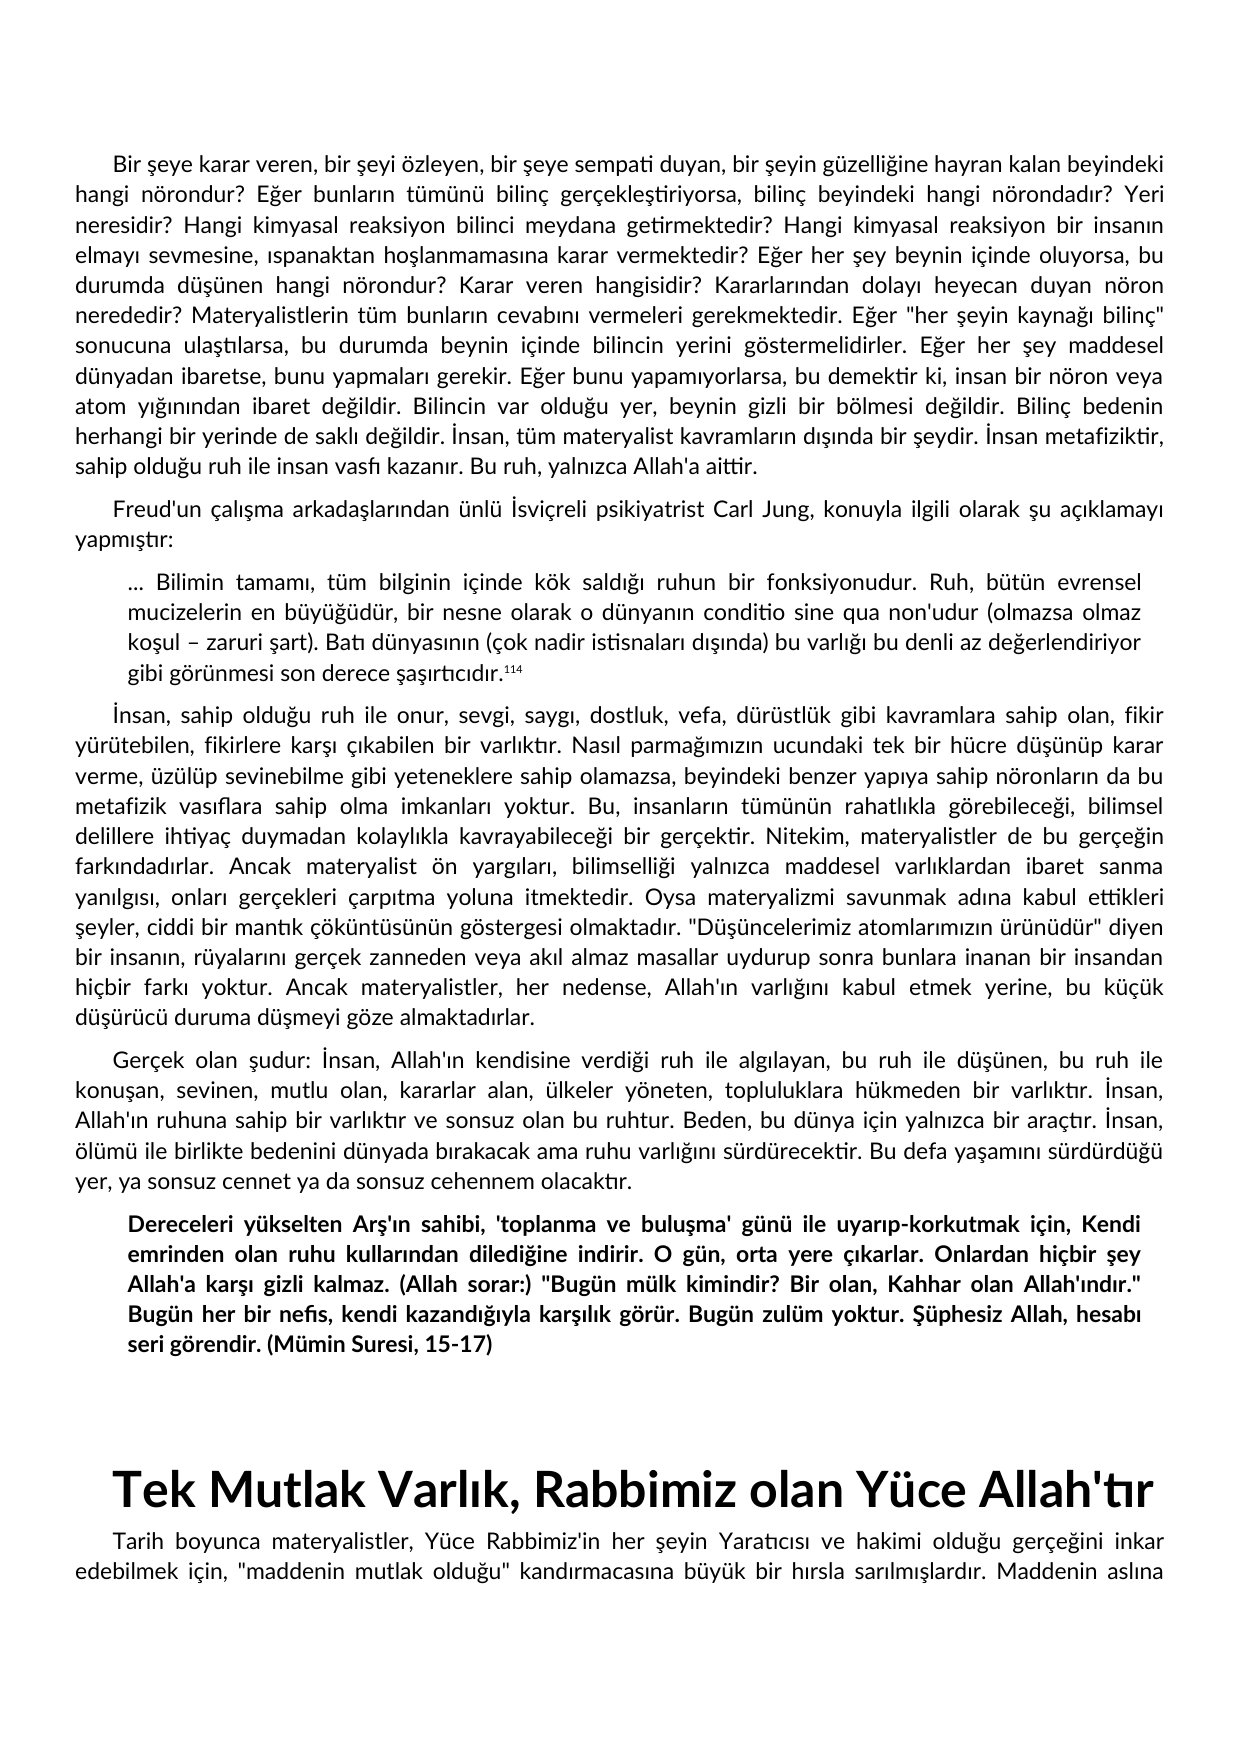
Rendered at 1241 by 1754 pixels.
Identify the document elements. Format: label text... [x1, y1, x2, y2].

text Tarih boyunca materyalistler, Yüce Rabbimiz'in her şeyin Yaratıcısı ve hakimi olduğu gerçeğini inkar edebilmek için, "maddenin mutlak olduğu" kandırmacasına büyük bir hırsla sarılmışlardır. Maddenin aslına [75, 1527, 1165, 1584]
text ... Bilimin tamamı, tüm bilginin içinde kök saldığı ruhun bir fonksiyonudur. Ruh, bütün evrensel mucizelerin en büyüğüdür, bir nesne olarak o dünyanın conditio sine qua non'udur (olmazsa olmaz koşul – zaruri şart). Batı dünyasının (çok nadir istisnaları dışında) bu varlığı bu denli az değerlendiriyor gibi görünmesi son derece şaşırtıcıdır.114 [127, 568, 1143, 686]
text Dereceleri yükselten Arş'ın sahibi, 'toplanma ve buluşma' günü ile uyarıp-korkutmak için, Kendi emrinden olan ruhu kullarından dilediğine indirir. O gün, orta yere çıkarlar. Onlardan hiçbir şey Allah'a karşı gizli kalmaz. (Allah sorar:) "Bugün mülk kimindir? Bir olan, Kahhar olan Allah'ındır." Bugün her bir nefis, kendi kazandığıyla karşılık görür. Bugün zulüm yoktur. Şüphesiz Allah, hesabı seri görendir. (Mümin Suresi, 15-17) [127, 1209, 1143, 1358]
subtitle Tek Mutlak Varlık, Rabbimiz olan Yüce Allah'tır [112, 1458, 1165, 1518]
text Bir şeye karar veren, bir şeyi özleyen, bir şeye sempati duyan, bir şeyin güzelliğine hayran kalan beyindeki hangi nörondur? Eğer bunların tümünü bilinç gerçekleştiriyorsa, bilinç beyindeki hangi nörondadır? Yeri neresidir? Hangi kimyasal reaksiyon bilinci meydana getirmektedir? Hangi kimyasal reaksiyon bir insanın elmayı sevmesine, ıspanaktan hoşlanmamasına karar vermektedir? Eğer her şey beynin içinde oluyorsa, bu durumda düşünen hangi nörondur? Karar veren hangisidir? Kararlarından dolayı heyecan duyan nöron nerededir? Materyalistlerin tüm bunların cevabını vermeleri gerekmektedir. Eğer "her şeyin kaynağı bilinç" sonucuna ulaştılarsa, bu durumda beynin içinde bilincin yerini göstermelidirler. Eğer her şey maddesel dünyadan ibaretse, bunu yapmaları gerekir. Eğer bunu yapamıyorlarsa, bu demektir ki, insan bir nöron veya atom yığınından ibaret değildir. Bilincin var olduğu yer, beynin gizli bir bölmesi değildir. Bilinç bedenin herhangi bir yerinde de saklı değildir. İnsan, tüm materyalist kavramların dışında bir şeydir. İnsan metafiziktir, sahip olduğu ruh ile insan vasfı kazanır. Bu ruh, yalnızca Allah'a aittir. [75, 150, 1165, 479]
text İnsan, sahip olduğu ruh ile onur, sevgi, saygı, dostluk, vefa, dürüstlük gibi kavramlara sahip olan, fikir yürütebilen, fikirlere karşı çıkabilen bir varlıktır. Nasıl parmağımızın ucundaki tek bir hücre düşünüp karar verme, üzülüp sevinebilme gibi yeteneklere sahip olamazsa, beyindeki benzer yapıya sahip nöronların da bu metafizik vasıflara sahip olma imkanları yoktur. Bu, insanların tümünün rahatlıkla görebileceği, bilimsel delillere ihtiyaç duymadan kolaylıkla kavrayabileceği bir gerçektir. Nitekim, materyalistler de bu gerçeğin farkındadırlar. Ancak materyalist ön yargıları, bilimselliği yalnızca maddesel varlıklardan ibaret sanma yanılgısı, onları gerçekleri çarpıtma yoluna itmektedir. Oysa materyalizmi savunmak adına kabul ettikleri şeyler, ciddi bir mantık çöküntüsünün göstergesi olmaktadır. "Düşüncelerimiz atomlarımızın ürünüdür" diyen bir insanın, rüyalarını gerçek zanneden veya akıl almaz masallar uydurup sonra bunlara inanan bir insandan hiçbir farkı yoktur. Ancak materyalistler, her nedense, Allah'ın varlığını kabul etmek yerine, bu küçük düşürücü duruma düşmeyi göze almaktadırlar. [75, 701, 1165, 1031]
text Freud'un çalışma arkadaşlarından ünlü İsviçreli psikiyatrist Carl Jung, konuyla ilgili olarak şu açıklamayı yapmıştır: [75, 495, 1165, 552]
text Gerçek olan şudur: İnsan, Allah'ın kendisine verdiği ruh ile algılayan, bu ruh ile düşünen, bu ruh ile konuşan, sevinen, mutlu olan, kararlar alan, ülkeler yöneten, topluluklara hükmeden bir varlıktır. İnsan, Allah'ın ruhuna sahip bir varlıktır ve sonsuz olan bu ruhtur. Beden, bu dünya için yalnızca bir araçtır. İnsan, ölümü ile birlikte bedenini dünyada bırakacak ama ruhu varlığını sürdürecektir. Bu defa yaşamını sürdürdüğü yer, ya sonsuz cennet ya da sonsuz cehennem olacaktır. [75, 1046, 1165, 1194]
